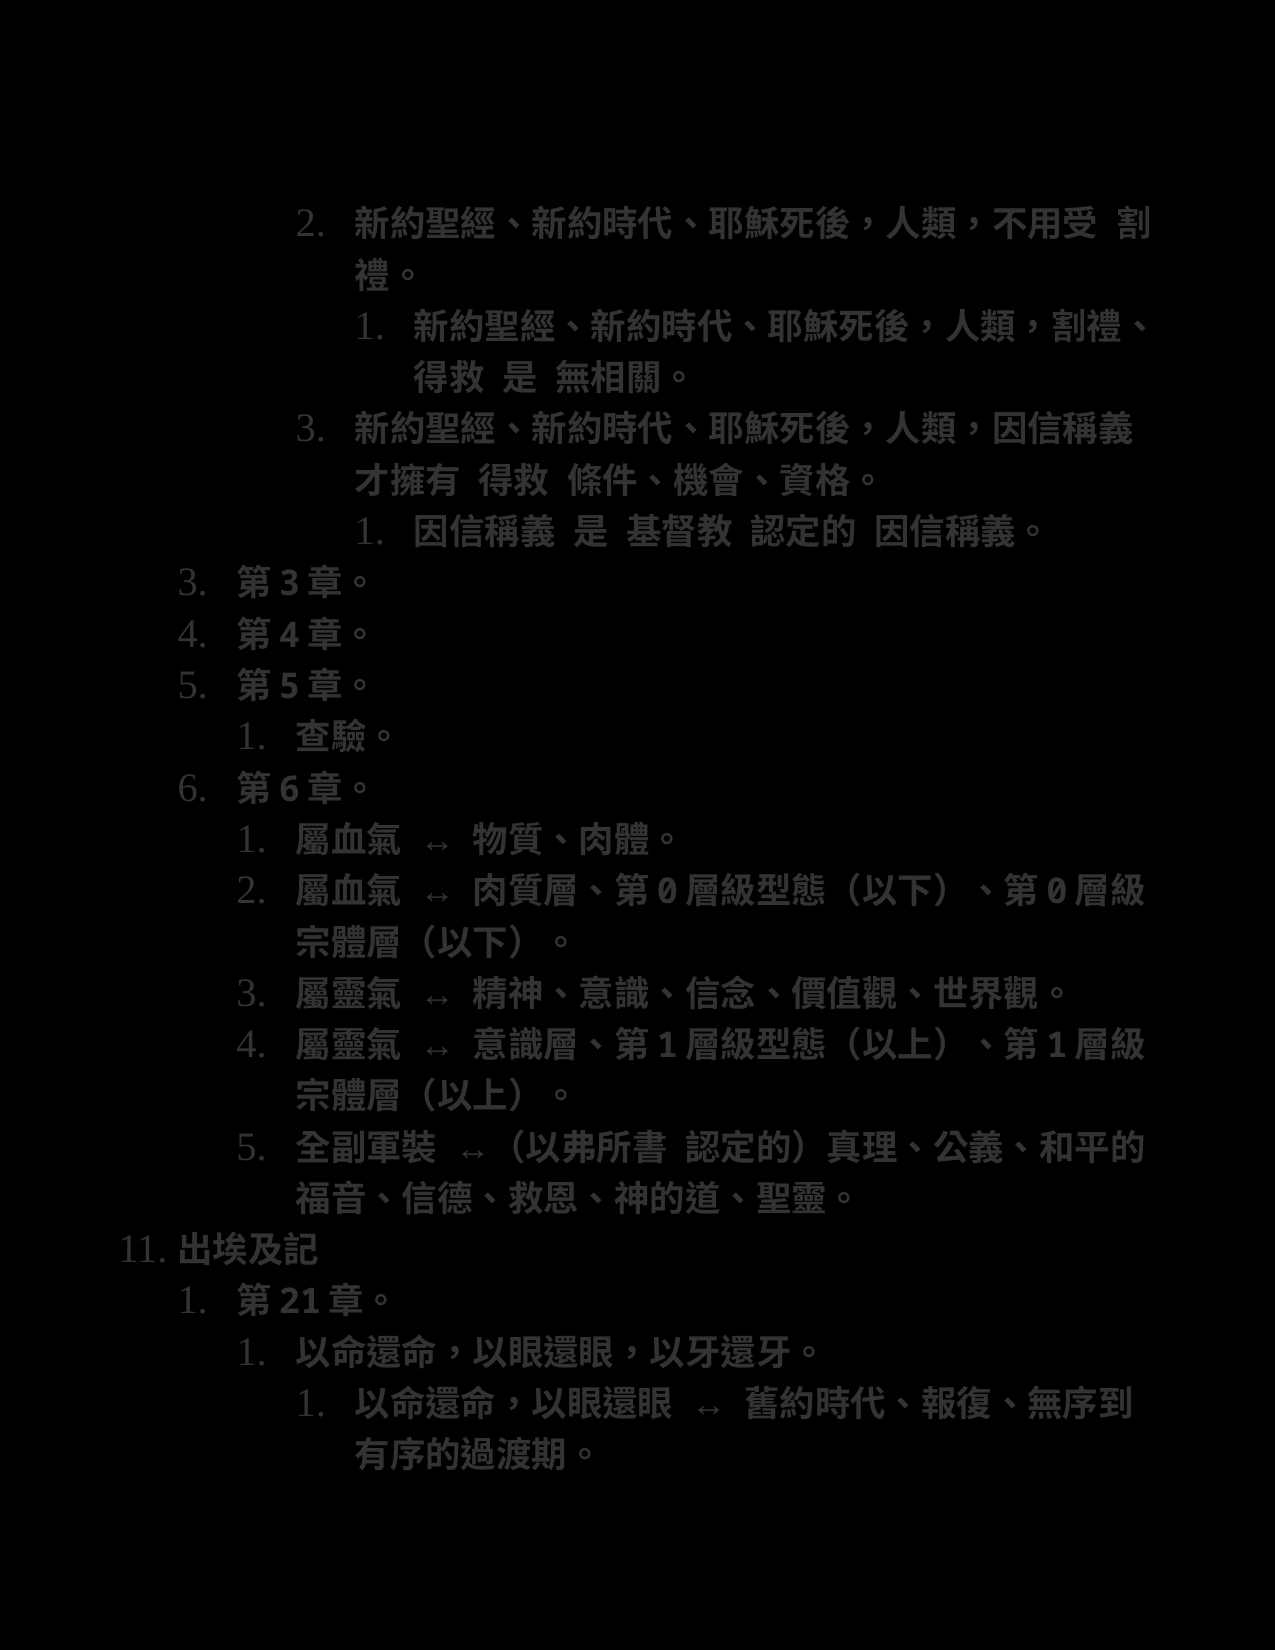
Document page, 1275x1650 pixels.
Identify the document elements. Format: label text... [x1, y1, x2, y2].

list 屬血氣 ↔ 肉質層、第0層級型態（以下）、第0層級宗體層（以下）。 [236, 862, 1157, 965]
list 新約聖經、新約時代、耶穌死後，人類，割禮、得救 是 無相關。 [354, 298, 1157, 401]
list 全副軍裝 ↔（以弗所書 認定的）真理、公義、和平的福音、信德、救恩、神的道、聖靈。 [236, 1119, 1157, 1221]
list 新約聖經、新約時代、耶穌死後，人類，不用受 割禮。 [295, 196, 1157, 298]
list 出埃及記 [118, 1221, 1157, 1273]
list 屬靈氣 ↔ 精神、意識、信念、價值觀、世界觀。 [236, 965, 1157, 1016]
list 第4章。 [177, 606, 1157, 657]
list 屬血氣 ↔ 物質、肉體。 [236, 811, 1157, 862]
list 因信稱義 是 基督教 認定的 因信稱義。 [354, 503, 1157, 554]
list 第6章。 [177, 760, 1157, 811]
list 查驗。 [236, 709, 1157, 760]
list 屬靈氣 ↔ 意識層、第1層級型態（以上）、第1層級宗體層（以上）。 [236, 1016, 1157, 1119]
list 第21章。 [177, 1273, 1157, 1324]
list 以命還命，以眼還眼 ↔ 舊約時代、報復、無序到有序的過渡期。 [295, 1375, 1157, 1478]
list 新約聖經、新約時代、耶穌死後，人類，因信稱義 才擁有 得救 條件、機會、資格。 [295, 401, 1157, 503]
list 第5章。 [177, 657, 1157, 709]
list 以命還命，以眼還眼，以牙還牙。 [236, 1324, 1157, 1375]
list 第3章。 [177, 554, 1157, 606]
